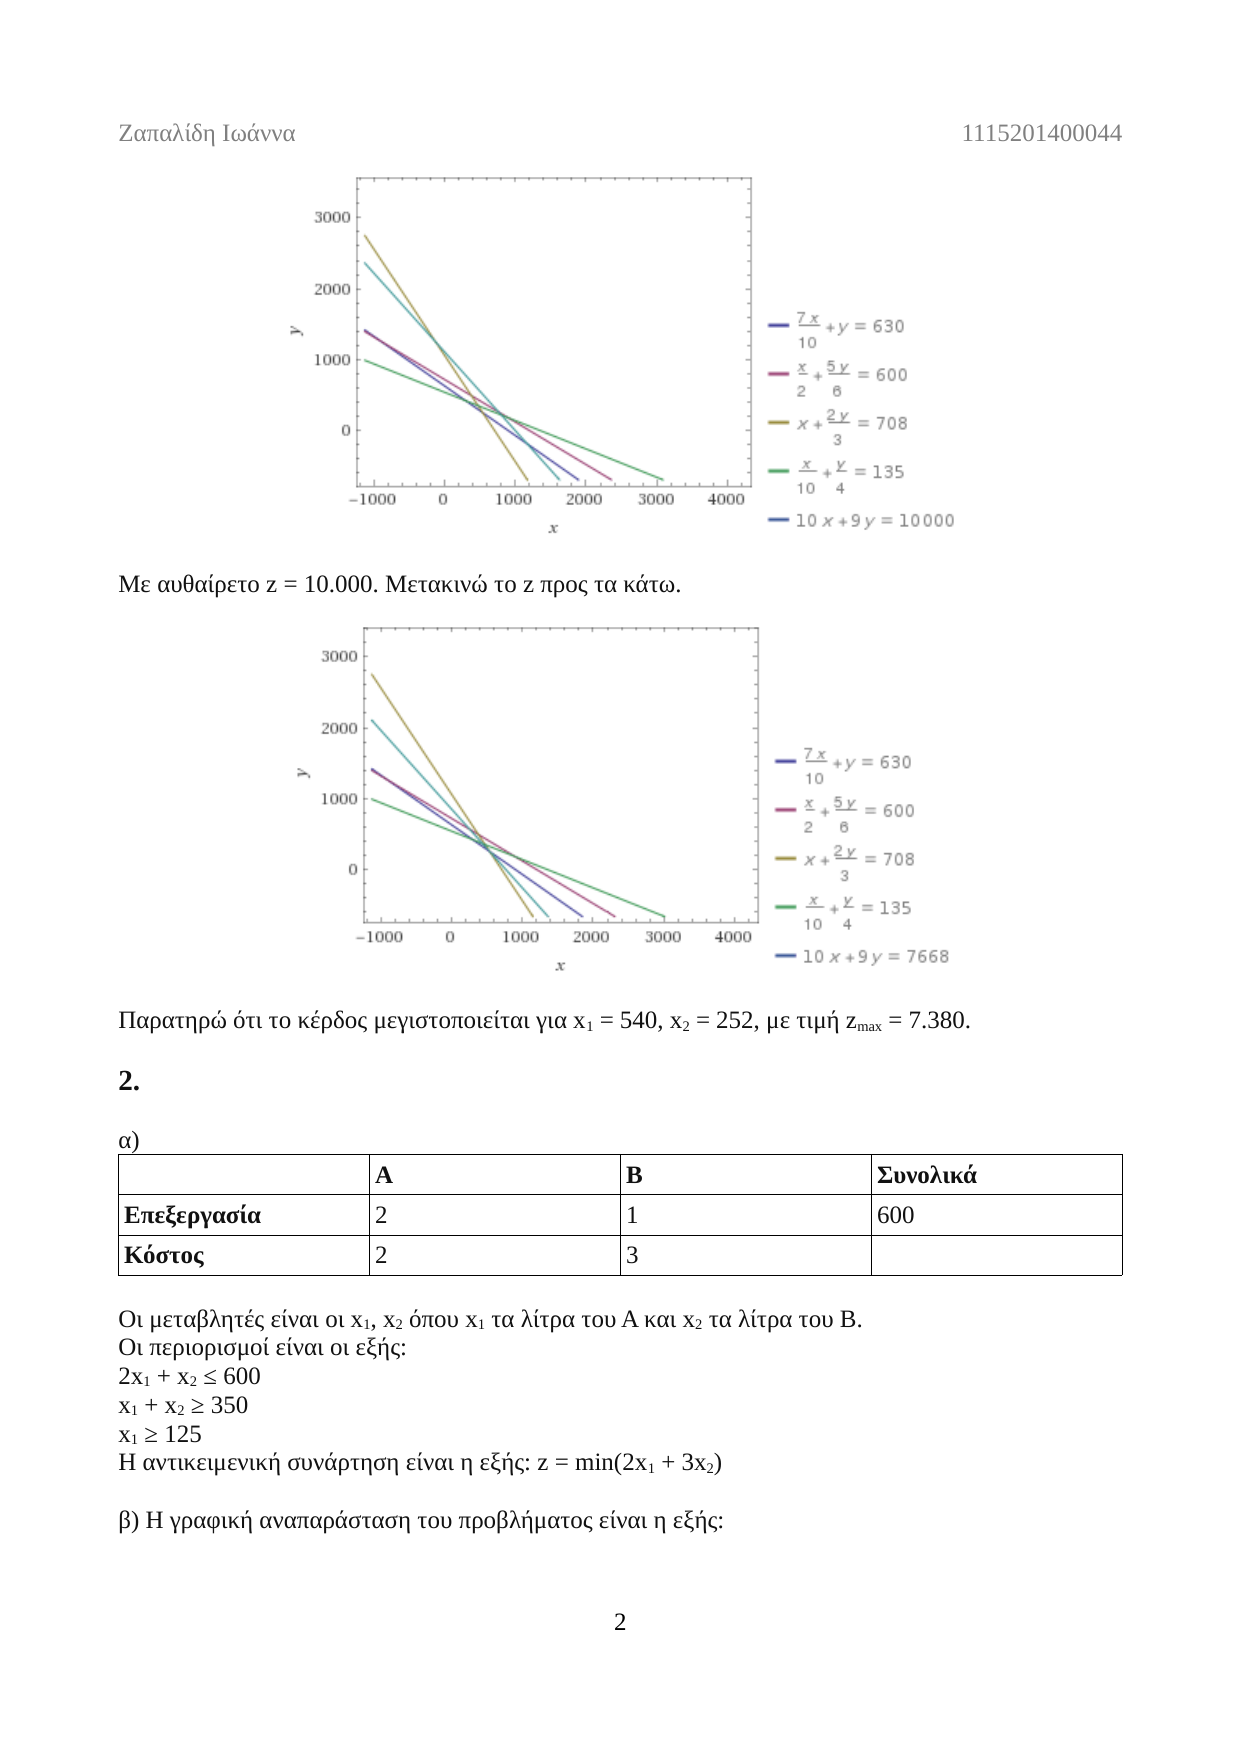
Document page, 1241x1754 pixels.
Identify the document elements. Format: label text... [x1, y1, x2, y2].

text Οι μεταβλητές είναι οι x1, x2 όπου x1 τα λίτρα του Α και x2 τα λίτρα του Β. [118, 1304, 1122, 1332]
text β) Η γραφική αναπαράσταση του προβλήματος είναι η εξής: [118, 1505, 1122, 1534]
picture [283, 176, 957, 541]
table_header Α [370, 1155, 620, 1194]
table_header Β [621, 1155, 871, 1194]
table_cell [872, 1236, 1122, 1275]
table_cell 1 [621, 1195, 871, 1234]
text x1 + x2 ≥ 350 [118, 1390, 1122, 1419]
table_cell 3 [621, 1236, 871, 1275]
text Με αυθαίρετο z = 10.000. Μετακινώ το z προς τα κάτω. [118, 569, 1122, 598]
table_cell 2 [370, 1195, 620, 1234]
table_header [119, 1155, 369, 1194]
text x1 ≥ 125 [118, 1419, 1122, 1447]
table_cell 600 [872, 1195, 1122, 1234]
text 2x1 + x2 ≤ 600 [118, 1361, 1122, 1390]
table_cell 2 [370, 1236, 620, 1275]
table_cell Κόστος [119, 1236, 369, 1275]
text α) [118, 1125, 1122, 1154]
text Οι περιορισμοί είναι οι εξής: [118, 1332, 1122, 1361]
text Παρατηρώ ότι το κέρδος μεγιστοποιείται για x1 = 540, x2 = 252, με τιμή zmax = 7.380. [118, 1005, 1122, 1034]
text 2. [118, 1063, 1122, 1096]
picture [290, 626, 950, 977]
table_cell Επεξεργασία [119, 1195, 369, 1234]
table_header Συνολικά [872, 1155, 1122, 1194]
text Η αντικειμενική συνάρτηση είναι η εξής: z = min(2x1 + 3x2) [118, 1447, 1122, 1476]
